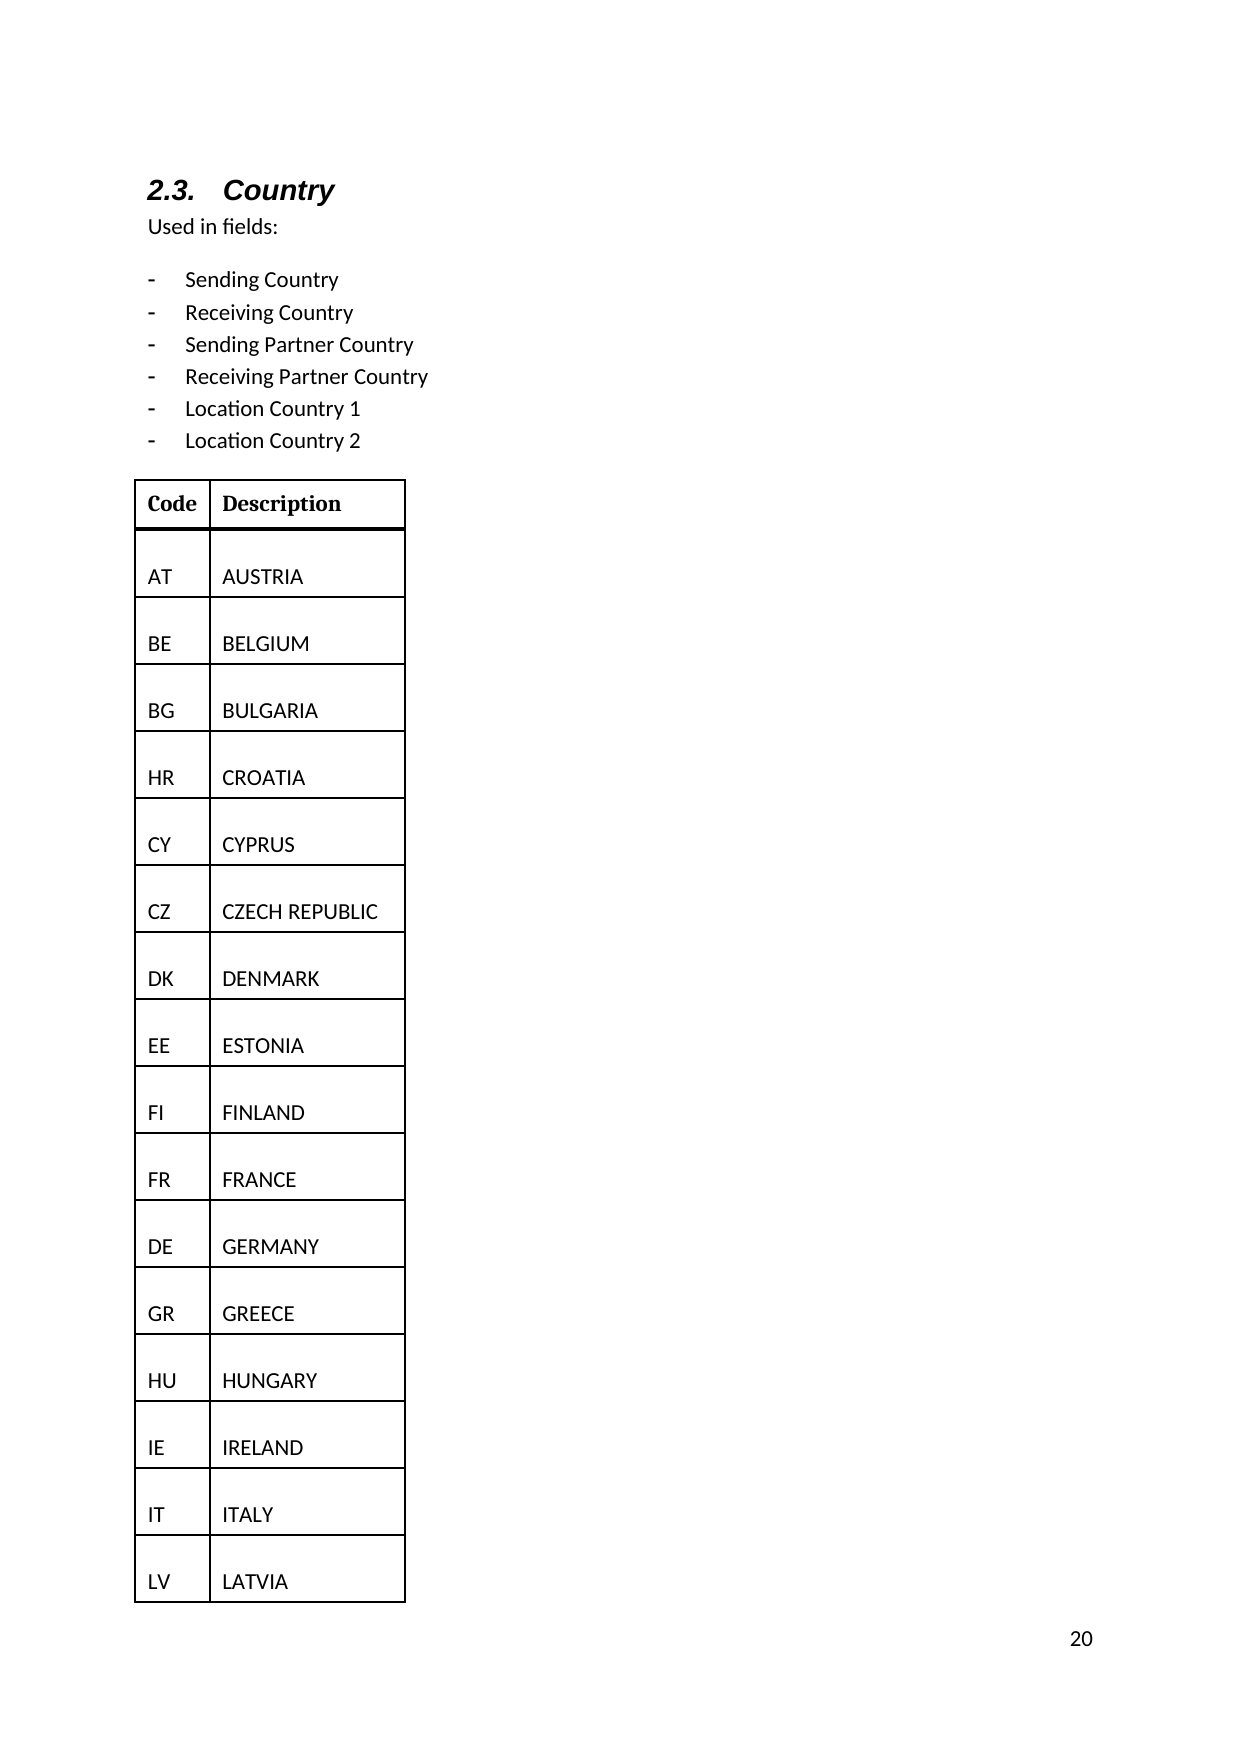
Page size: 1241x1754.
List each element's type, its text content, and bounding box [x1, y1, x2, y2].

table_header Description [211, 481, 404, 527]
table_cell GR [136, 1268, 209, 1333]
table_cell DK [136, 933, 209, 998]
table_cell IE [136, 1402, 209, 1467]
table_cell IRELAND [211, 1402, 404, 1467]
table_cell CZECH REPUBLIC [211, 866, 404, 931]
table_cell AT [136, 531, 209, 596]
table_cell HUNGARY [211, 1335, 404, 1400]
list Sending Partner Country [148, 330, 1093, 358]
table_cell CZ [136, 866, 209, 931]
table_cell BULGARIA [211, 665, 404, 730]
table_cell LV [136, 1536, 209, 1601]
table_cell LATVIA [211, 1536, 404, 1601]
table_cell AUSTRIA [211, 531, 404, 596]
table_cell BE [136, 598, 209, 663]
table_cell DE [136, 1201, 209, 1266]
table_cell FI [136, 1067, 209, 1132]
list Location Country 1 [148, 394, 1093, 422]
table_cell IT [136, 1469, 209, 1534]
list Sending Country [148, 265, 1093, 293]
list Location Country 2 [148, 426, 1093, 454]
table_cell FRANCE [211, 1134, 404, 1199]
table_header Code [136, 481, 209, 527]
list Receiving Partner Country [148, 362, 1093, 390]
table_cell FINLAND [211, 1067, 404, 1132]
list Receiving Country [148, 298, 1093, 326]
text Used in fields: [148, 212, 1093, 240]
table_cell FR [136, 1134, 209, 1199]
table_cell DENMARK [211, 933, 404, 998]
table_cell ITALY [211, 1469, 404, 1534]
table_cell GREECE [211, 1268, 404, 1333]
table_cell EE [136, 1000, 209, 1065]
table_cell HU [136, 1335, 209, 1400]
subtitle Country [147, 173, 1093, 206]
table_cell BG [136, 665, 209, 730]
table_cell HR [136, 732, 209, 797]
table_cell GERMANY [211, 1201, 404, 1266]
table_cell BELGIUM [211, 598, 404, 663]
table_cell CROATIA [211, 732, 404, 797]
table_cell CY [136, 799, 209, 864]
table_cell CYPRUS [211, 799, 404, 864]
table_cell ESTONIA [211, 1000, 404, 1065]
